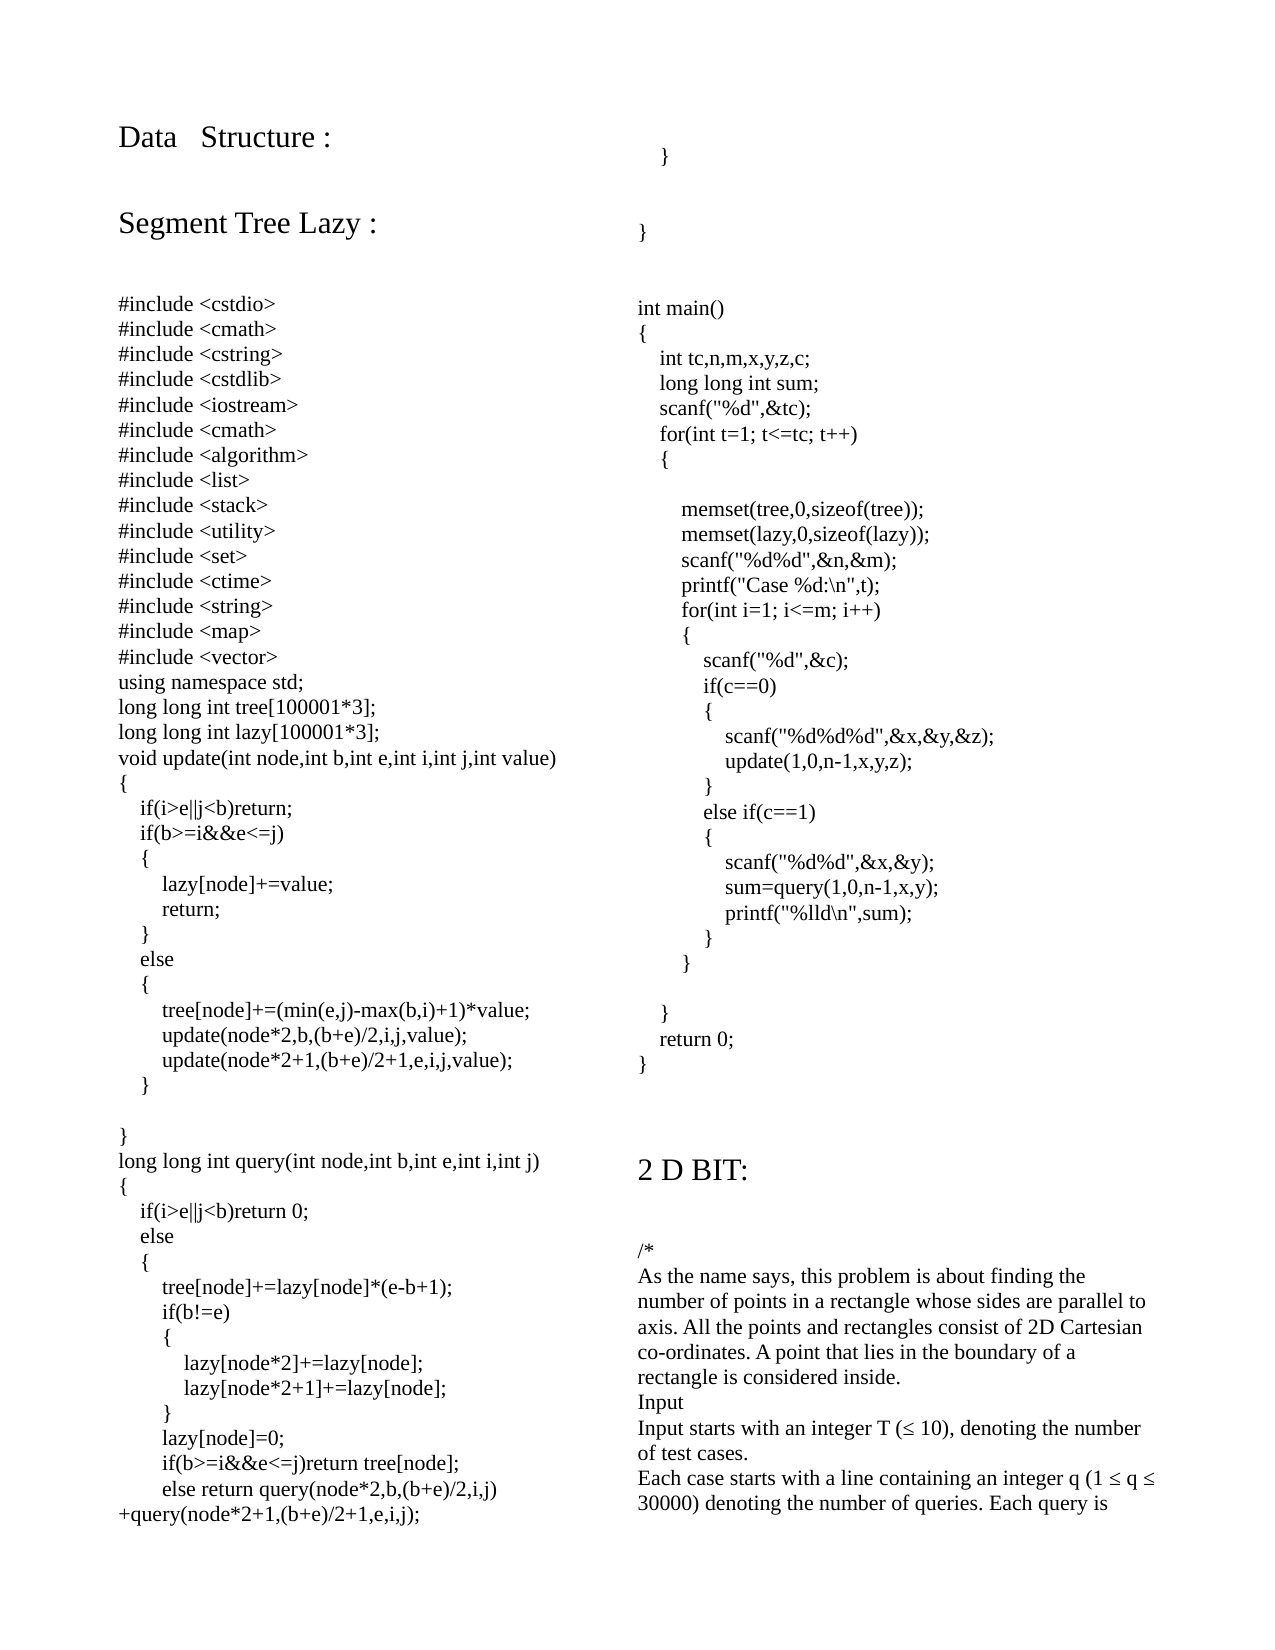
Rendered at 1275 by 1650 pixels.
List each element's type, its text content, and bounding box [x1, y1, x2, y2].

text } [637, 143, 1157, 168]
text long long int tree[100001*3]; [118, 694, 637, 719]
text update(node*2+1,(b+e)/2+1,e,i,j,value); [118, 1047, 637, 1072]
text long long int query(int node,int b,int e,int i,int j) [118, 1148, 637, 1173]
text void update(int node,int b,int e,int i,int j,int value) [118, 744, 637, 770]
text printf("%lld\n",sum); [637, 899, 1157, 925]
text } [118, 1400, 637, 1425]
text scanf("%d",&tc); [637, 395, 1157, 421]
text { [118, 1324, 637, 1349]
text Segment Tree Lazy : [118, 204, 637, 240]
text #include <cmath> [118, 316, 637, 341]
text } [118, 921, 637, 946]
text if(i>e||j<b)return 0; [118, 1198, 637, 1223]
text else if(c==1) [637, 799, 1157, 824]
text As the name says, this problem is about finding the number of points in a rectangle whose sides are parallel to axis. All the points and rectangles consist of 2D Cartesian co-ordinates. A point that lies in the boundary of a rectangle is considered inside. [637, 1263, 1157, 1389]
text scanf("%d",&c); [637, 647, 1157, 673]
text #include <string> [118, 593, 637, 618]
text scanf("%d%d",&n,&m); [637, 547, 1157, 572]
text return 0; [637, 1026, 1157, 1051]
text #include <cstdio> [118, 291, 637, 316]
text scanf("%d%d%d",&x,&y,&z); [637, 723, 1157, 748]
text } [118, 1072, 637, 1097]
text #include <vector> [118, 644, 637, 669]
text if(c==0) [637, 673, 1157, 698]
text lazy[node*2]+=lazy[node]; [118, 1349, 637, 1375]
text } [637, 1051, 1157, 1076]
text #include <utility> [118, 518, 637, 543]
text { [637, 320, 1157, 345]
text else [118, 1223, 637, 1249]
text if(i>e||j<b)return; [118, 795, 637, 820]
text else return query(node*2,b,(b+e)/2,i,j)+query(node*2+1,(b+e)/2+1,e,i,j); [118, 1476, 637, 1526]
text #include <stack> [118, 492, 637, 518]
text { [637, 622, 1157, 647]
text scanf("%d%d",&x,&y); [637, 849, 1157, 874]
text Input [637, 1389, 1157, 1414]
text sum=query(1,0,n-1,x,y); [637, 874, 1157, 899]
text #include <map> [118, 618, 637, 644]
text } [637, 773, 1157, 799]
text memset(lazy,0,sizeof(lazy)); [637, 521, 1157, 547]
text } [637, 1000, 1157, 1026]
text update(node*2,b,(b+e)/2,i,j,value); [118, 1022, 637, 1047]
text #include <algorithm> [118, 442, 637, 467]
text { [637, 698, 1157, 723]
text lazy[node]+=value; [118, 871, 637, 896]
text long long int lazy[100001*3]; [118, 719, 637, 744]
text Each case starts with a line containing an integer q (1 ≤ q ≤ 30000) denoting the number of queries. Each query is [637, 1465, 1157, 1515]
text #include <iostream> [118, 392, 637, 417]
text /* [637, 1238, 1157, 1263]
text int tc,n,m,x,y,z,c; [637, 345, 1157, 370]
text { [637, 446, 1157, 471]
text printf("Case %d:\n",t); [637, 572, 1157, 597]
text tree[node]+=lazy[node]*(e-b+1); [118, 1274, 637, 1299]
text return; [118, 896, 637, 921]
text #include <set> [118, 543, 637, 568]
text { [118, 845, 637, 871]
text #include <cmath> [118, 417, 637, 442]
text #include <cstring> [118, 341, 637, 366]
text } [637, 950, 1157, 975]
text if(b>=i&&e<=j)return tree[node]; [118, 1450, 637, 1476]
text lazy[node]=0; [118, 1425, 637, 1450]
text Data Structure : [118, 118, 637, 154]
text lazy[node*2+1]+=lazy[node]; [118, 1375, 637, 1400]
text { [118, 1249, 637, 1274]
text else [118, 946, 637, 971]
text long long int sum; [637, 370, 1157, 395]
text if(b!=e) [118, 1299, 637, 1324]
text { [118, 770, 637, 795]
text } [637, 219, 1157, 244]
text } [637, 925, 1157, 950]
text for(int i=1; i<=m; i++) [637, 597, 1157, 622]
text Input starts with an integer T (≤ 10), denoting the number of test cases. [637, 1414, 1157, 1465]
text } [118, 1123, 637, 1148]
text if(b>=i&&e<=j) [118, 820, 637, 845]
text tree[node]+=(min(e,j)-max(b,i)+1)*value; [118, 997, 637, 1022]
text { [118, 1173, 637, 1198]
text for(int t=1; t<=tc; t++) [637, 421, 1157, 446]
text #include <cstdlib> [118, 366, 637, 392]
text #include <list> [118, 467, 637, 492]
text 2 D BIT: [637, 1152, 1157, 1188]
text { [637, 824, 1157, 849]
text { [118, 971, 637, 997]
text #include <ctime> [118, 568, 637, 593]
text using namespace std; [118, 669, 637, 694]
text update(1,0,n-1,x,y,z); [637, 748, 1157, 773]
text int main() [637, 294, 1157, 320]
text memset(tree,0,sizeof(tree)); [637, 496, 1157, 521]
